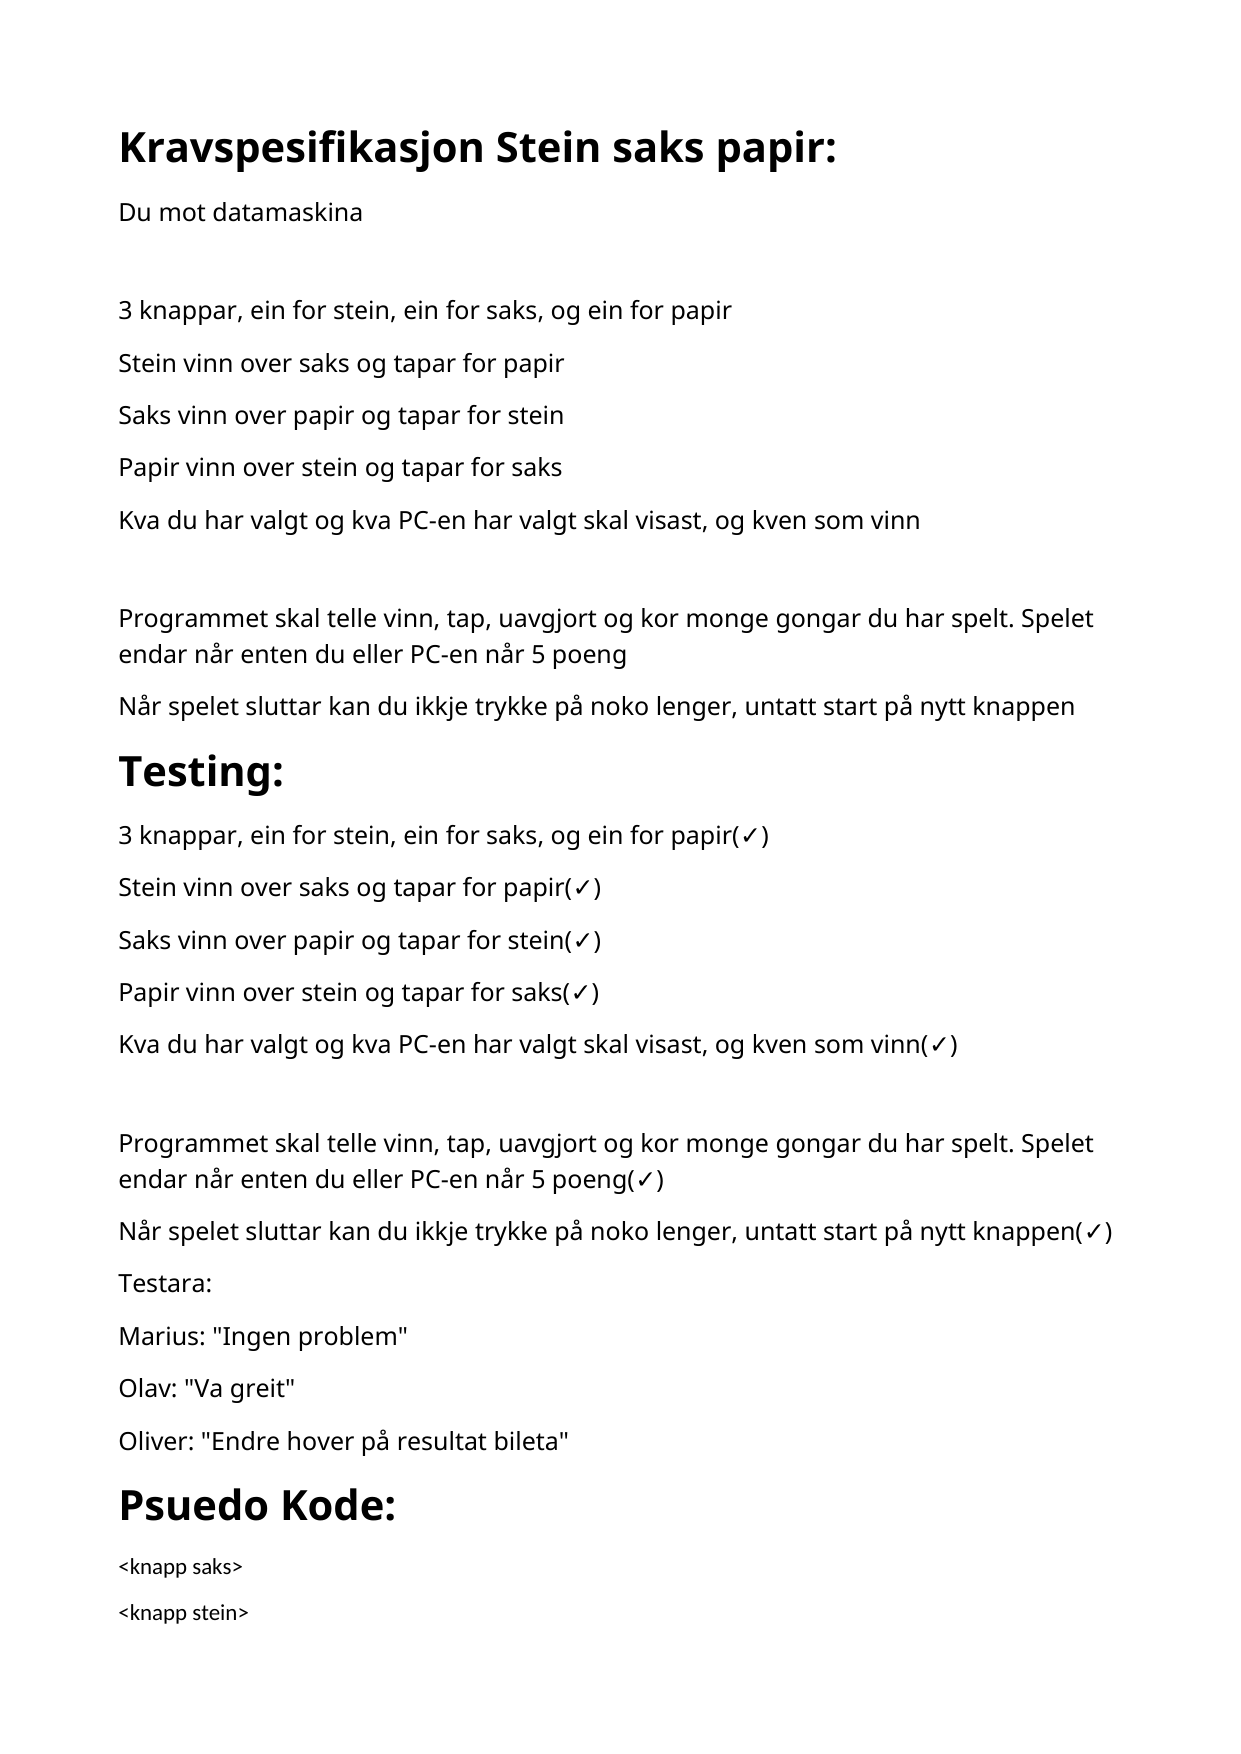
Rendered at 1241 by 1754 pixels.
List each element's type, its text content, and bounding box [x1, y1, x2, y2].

text Programmet skal telle vinn, tap, uavgjort og kor monge gongar du har spelt. Spelet endar når enten du eller PC-en når 5 poeng(✓) [118, 1126, 1122, 1195]
text Olav: "Va greit" [118, 1371, 1122, 1405]
text Kravspesifikasjon Stein saks papir: [118, 118, 1122, 175]
text Marius: "Ingen problem" [118, 1318, 1122, 1353]
text <knapp stein> [118, 1598, 1122, 1626]
text Papir vinn over stein og tapar for saks(✓) [118, 975, 1122, 1009]
text Saks vinn over papir og tapar for stein(✓) [118, 922, 1122, 956]
text Når spelet sluttar kan du ikkje trykke på noko lenger, untatt start på nytt knappen(✓) [118, 1214, 1122, 1248]
text Stein vinn over saks og tapar for papir [118, 345, 1122, 379]
text Når spelet sluttar kan du ikkje trykke på noko lenger, untatt start på nytt knappen [118, 689, 1122, 723]
text Programmet skal telle vinn, tap, uavgjort og kor monge gongar du har spelt. Spelet endar når enten du eller PC-en når 5 poeng [118, 601, 1122, 671]
text 3 knappar, ein for stein, ein for saks, og ein for papir(✓) [118, 818, 1122, 852]
text Du mot datamaskina [118, 194, 1122, 228]
text Papir vinn over stein og tapar for saks [118, 450, 1122, 484]
text Testing: [118, 741, 1122, 798]
text Kva du har valgt og kva PC-en har valgt skal visast, og kven som vinn(✓) [118, 1027, 1122, 1061]
text Kva du har valgt og kva PC-en har valgt skal visast, og kven som vinn [118, 502, 1122, 536]
text Testara: [118, 1266, 1122, 1300]
text Stein vinn over saks og tapar for papir(✓) [118, 870, 1122, 904]
text Psuedo Kode: [118, 1476, 1122, 1532]
text Saks vinn over papir og tapar for stein [118, 398, 1122, 432]
text <knapp saks> [118, 1552, 1122, 1580]
text Oliver: "Endre hover på resultat bileta" [118, 1423, 1122, 1457]
text 3 knappar, ein for stein, ein for saks, og ein for papir [118, 293, 1122, 327]
